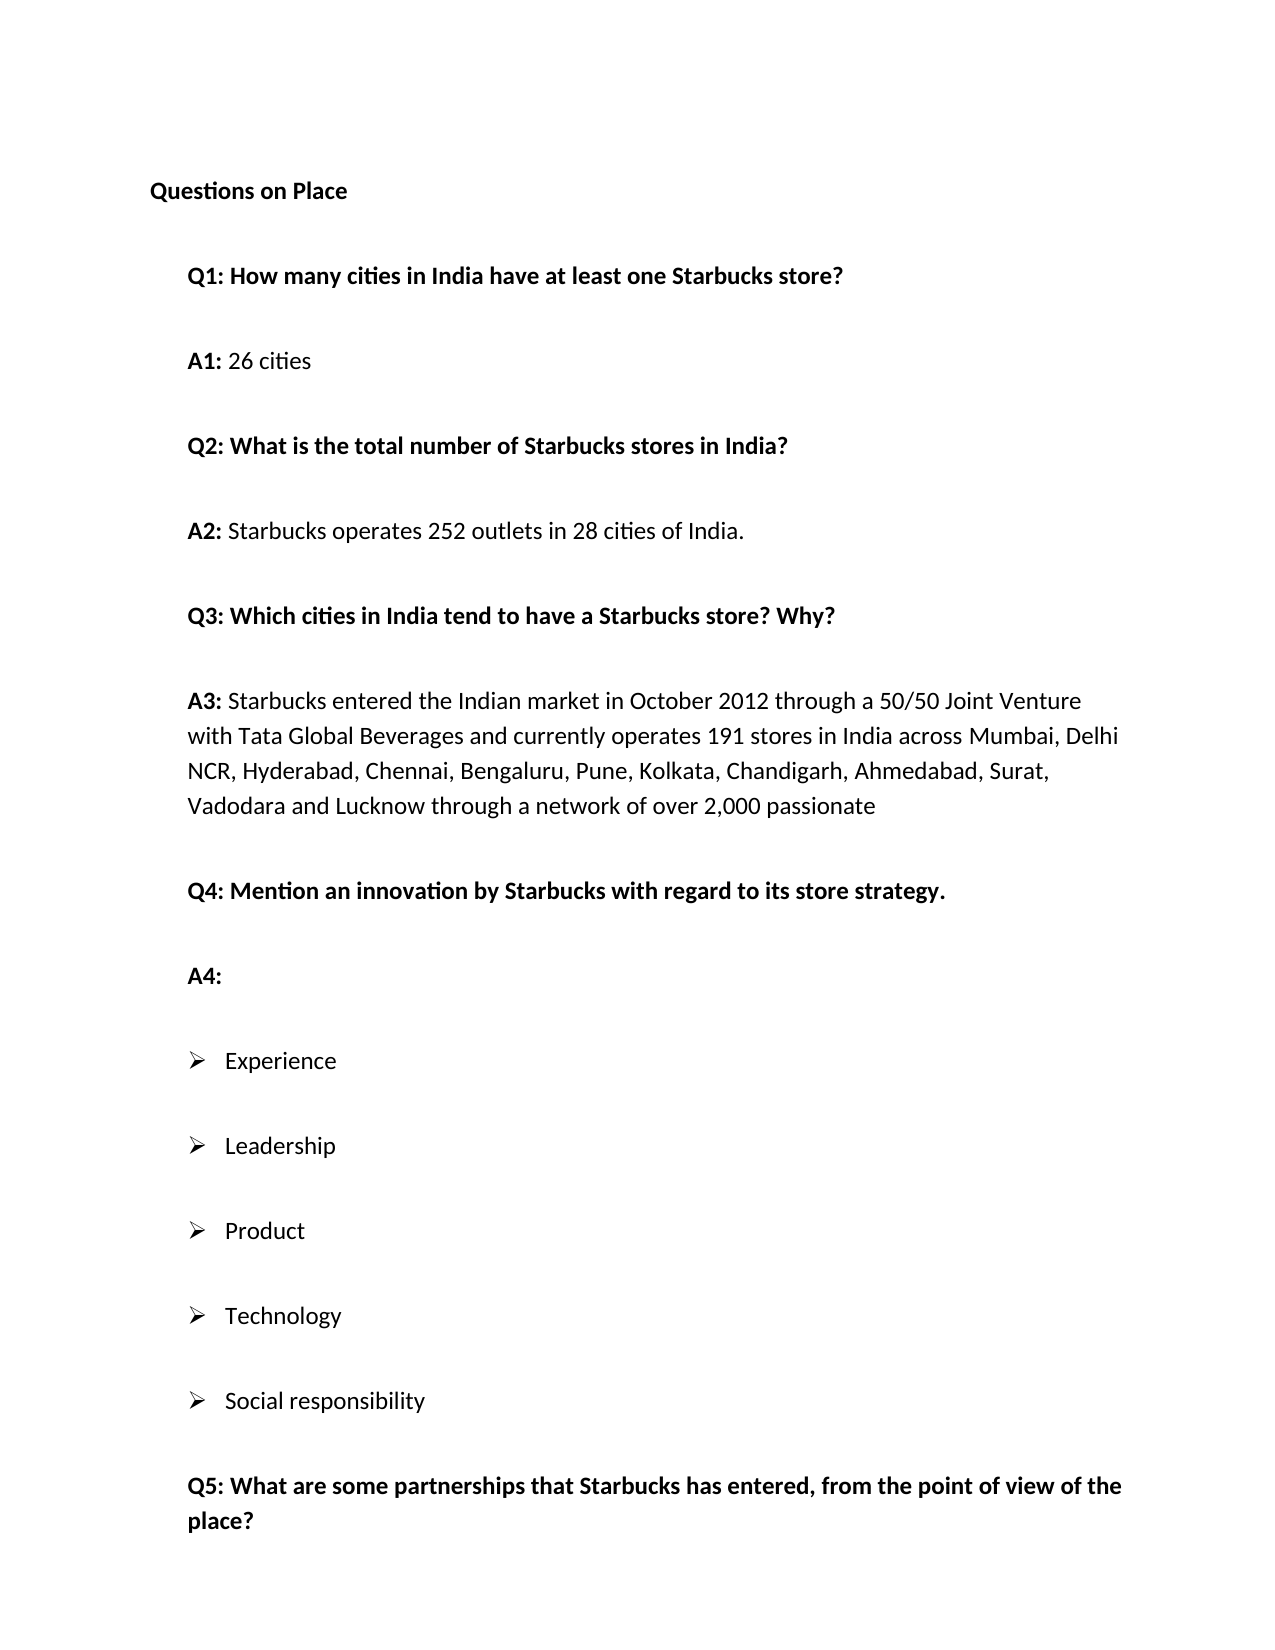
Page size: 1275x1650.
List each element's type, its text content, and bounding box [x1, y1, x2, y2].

text A3: Starbucks entered the Indian market in October 2012 through a 50/50 Joint Venture with Tata Global Beverages and currently operates 191 stores in India across Mumbai, Delhi NCR, Hyderabad, Chennai, Bengaluru, Pune, Kolkata, Chandigarh, Ahmedabad, Surat, Vadodara and Lucknow through a network of over 2,000 passionate [187, 685, 1125, 821]
list Experience [187, 1045, 1125, 1076]
list Leadership [187, 1130, 1125, 1161]
text A4: [150, 960, 1125, 991]
list Social responsibility [187, 1385, 1125, 1416]
text Q1: How many cities in India have at least one Starbucks store? [187, 260, 1125, 291]
text A2: Starbucks operates 252 outlets in 28 cities of India. [150, 515, 1125, 546]
text Q4: Mention an innovation by Starbucks with regard to its store strategy. [150, 875, 1125, 906]
text Q3: Which cities in India tend to have a Starbucks store? Why? [150, 600, 1125, 631]
text Q5: What are some partnerships that Starbucks has entered, from the point of view of the place? [187, 1470, 1125, 1536]
text A1: 26 cities [150, 345, 1125, 376]
text Questions on Place [150, 175, 1125, 206]
list Product [187, 1215, 1125, 1246]
list Technology [187, 1300, 1125, 1331]
text Q2: What is the total number of Starbucks stores in India? [187, 430, 1125, 461]
